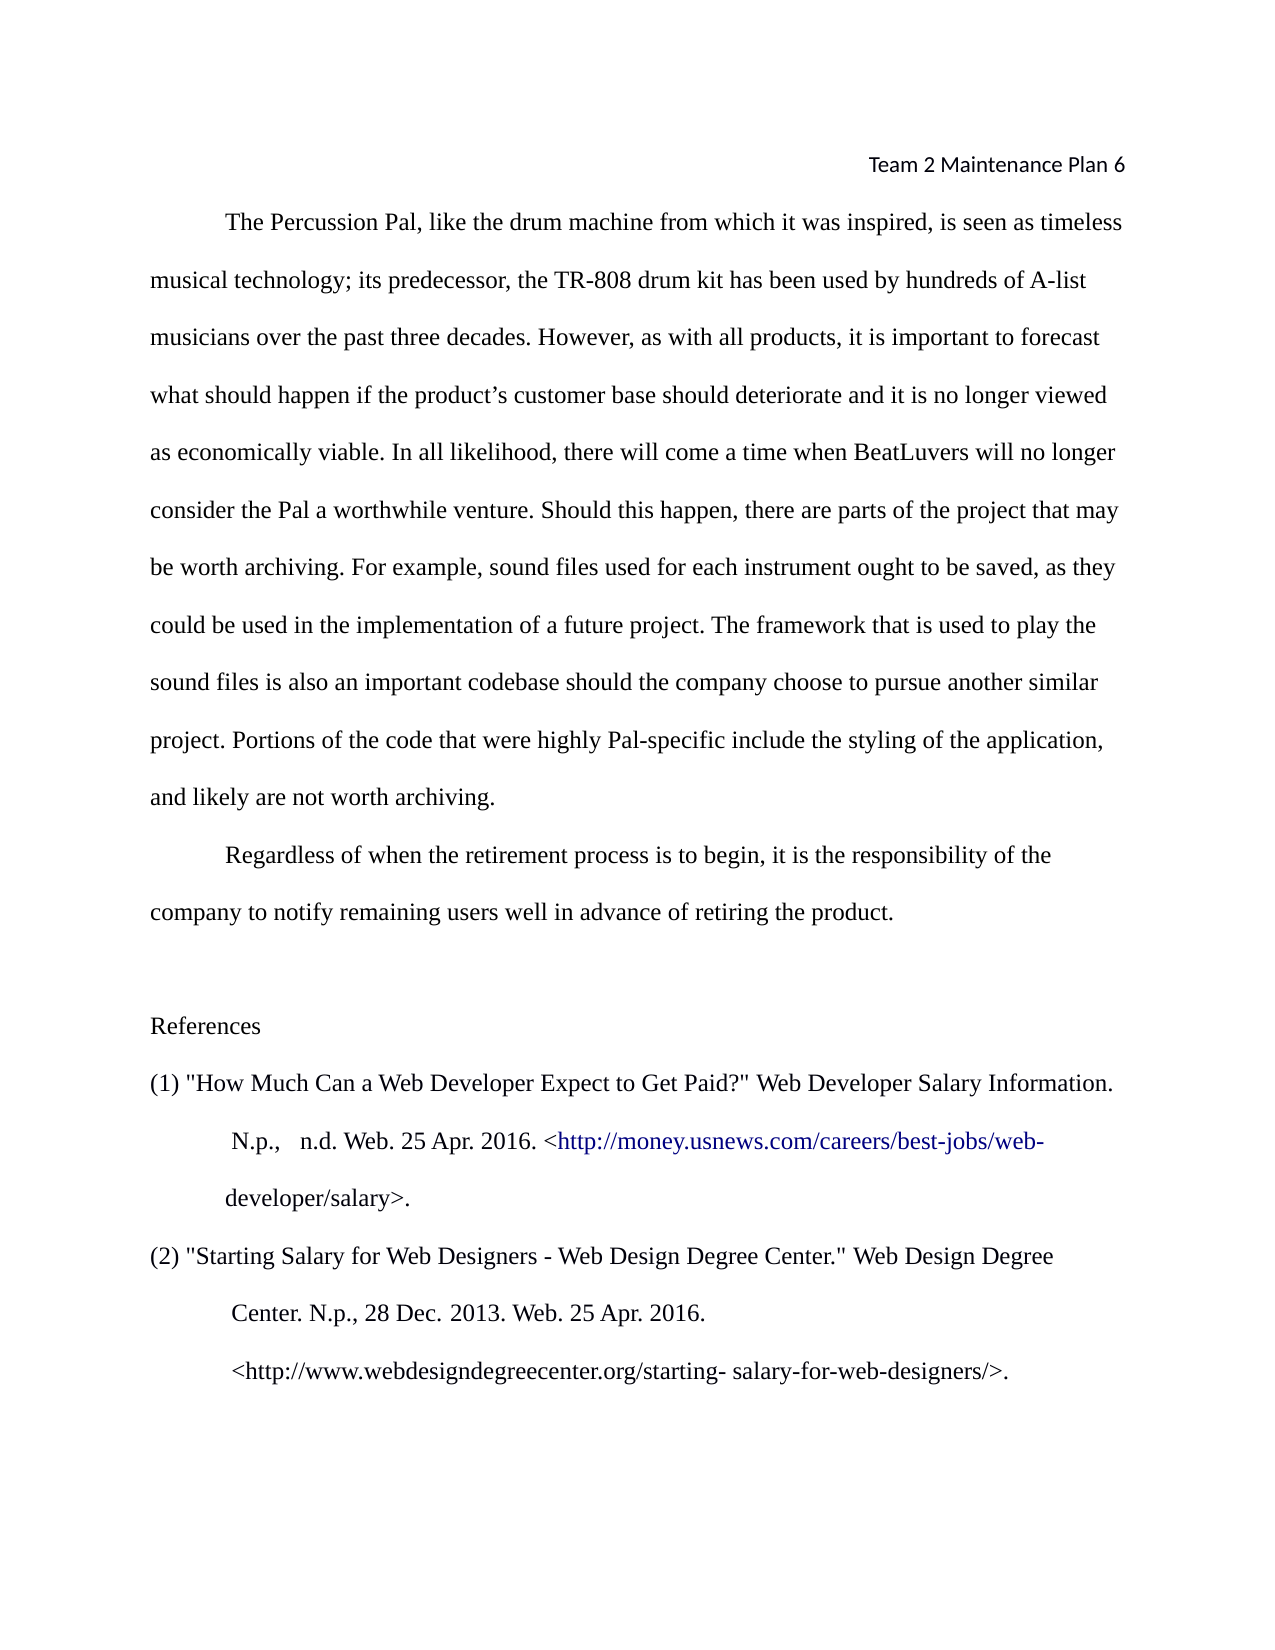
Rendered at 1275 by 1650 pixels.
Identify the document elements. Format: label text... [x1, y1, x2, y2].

text The Percussion Pal, like the drum machine from which it was inspired, is seen as timeless musical technology; its predecessor, the TR-808 drum kit has been used by hundreds of A-list musicians over the past three decades. However, as with all products, it is important to forecast what should happen if the product’s customer base should deteriorate and it is no longer viewed as economically viable. In all likelihood, there will come a time when BeatLuvers will no longer consider the Pal a worthwhile venture. Should this happen, there are parts of the project that may be worth archiving. For example, sound files used for each instrument ought to be saved, as they could be used in the implementation of a future project. The framework that is used to play the sound files is also an important codebase should the company choose to pursue another similar project. Portions of the code that were highly Pal-specific include the styling of the application, and likely are not worth archiving. [150, 207, 1125, 811]
text Regardless of when the retirement process is to begin, it is the responsibility of the company to notify remaining users well in advance of retiring the product. [150, 840, 1125, 926]
text (2) "Starting Salary for Web Designers - Web Design Degree Center." Web Design Degree Center. N.p., 28 Dec. 2013. Web. 25 Apr. 2016. <http://www.webdesigndegreecenter.org/starting- salary-for-web-designers/>. [150, 1241, 1125, 1385]
text References [150, 1011, 1125, 1040]
text (1) "How Much Can a Web Developer Expect to Get Paid?" Web Developer Salary Information. N.p., n.d. Web. 25 Apr. 2016. <http://money.usnews.com/careers/best-jobs/web- developer/salary>. [150, 1068, 1125, 1212]
